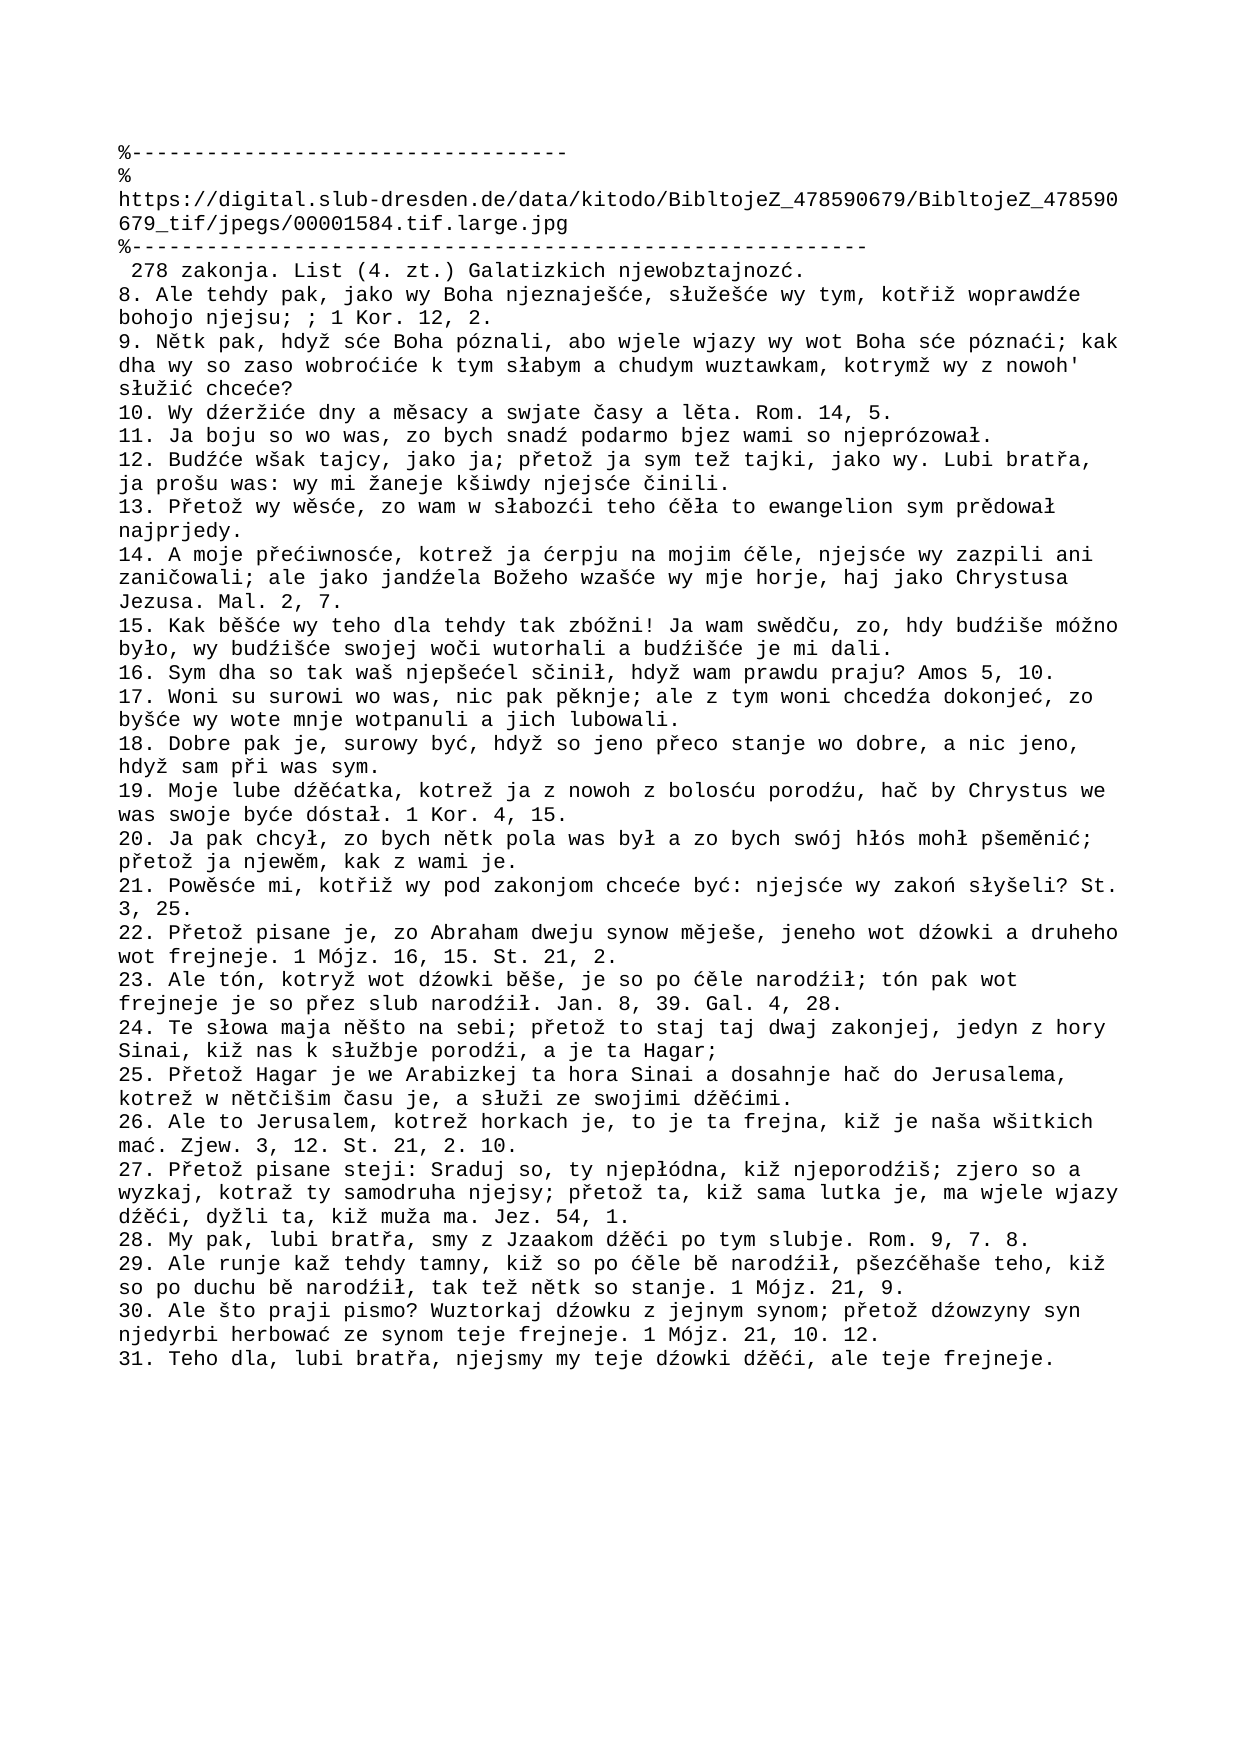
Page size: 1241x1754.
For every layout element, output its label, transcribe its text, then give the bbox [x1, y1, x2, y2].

text 21. Powěsće mi, kotřiž wy pod zakonjom chceće być: njejsće wy zakoń słyšeli? St. 3, 25. [118, 875, 1122, 922]
text 18. Dobre pak je, surowy być, hdyž so jeno přeco stanje wo dobre, a nic jeno, hdyž sam při was sym. [118, 733, 1122, 780]
text 11. Ja boju so wo was, zo bych snadź podarmo bjez wami so njeprózował. [118, 426, 1122, 449]
text 15. Kak běšće wy teho dla tehdy tak zbóžni! Ja wam swědču, zo, hdy budźiše móžno było, wy budźišće swojej woči wutorhali a budźišće je mi dali. [118, 615, 1122, 662]
text 10. Wy dźeržiće dny a měsacy a swjate časy a lěta. Rom. 14, 5. [118, 402, 1122, 426]
text 14. A moje přećiwnosće, kotrež ja ćerpju na mojim ćěle, njejsće wy zazpili ani zaničowali; ale jako jandźela Božeho wzašće wy mje horje, haj jako Chrystusa Jezusa. Mal. 2, 7. [118, 544, 1122, 615]
text 17. Woni su surowi wo was, nic pak pěknje; ale z tym woni chcedźa dokonjeć, zo byšće wy wote mnje wotpanuli a jich lubowali. [118, 686, 1122, 733]
text 24. Te słowa maja něšto na sebi; přetož to staj taj dwaj zakonjej, jedyn z hory Sinai, kiž nas k słužbje porodźi, a je ta Hagar; [118, 1017, 1122, 1064]
text 29. Ale runje kaž tehdy tamny, kiž so po ćěle bě narodźił, pšezćěhaše teho, kiž so po duchu bě narodźił, tak tež nětk so stanje. 1 Mójz. 21, 9. [118, 1253, 1122, 1300]
text 8. Ale tehdy pak, jako wy Boha njeznaješće, słužešće wy tym, kotřiž woprawdźe bohojo njejsu; ; 1 Kor. 12, 2. [118, 284, 1122, 331]
text 278 zakonja. List (4. zt.) Galatizkich njewobztajnozć. [118, 260, 1122, 284]
text 16. Sym dha so tak waš njepšećel sčinił, hdyž wam prawdu praju? Amos 5, 10. [118, 662, 1122, 686]
text 13. Přetož wy wěsće, zo wam w słabozći teho ćěła to ewangelion sym prědował najprjedy. [118, 496, 1122, 544]
text 22. Přetož pisane je, zo Abraham dweju synow měješe, jeneho wot dźowki a druheho wot frejneje. 1 Mójz. 16, 15. St. 21, 2. [118, 922, 1122, 969]
text % https://digital.slub-dresden.de/data/kitodo/BibltojeZ_478590679/BibltojeZ_478590679_tif/jpegs/00001584.tif.large.jpg [118, 165, 1122, 236]
text 31. Teho dla, lubi bratřa, njejsmy my teje dźowki dźěći, ale teje frejneje. [118, 1348, 1122, 1371]
text %----------------------------------------------------------- [118, 236, 1122, 260]
text 28. My pak, lubi bratřa, smy z Jzaakom dźěći po tym slubje. Rom. 9, 7. 8. [118, 1229, 1122, 1253]
text 9. Nětk pak, hdyž sće Boha póznali, abo wjele wjazy wy wot Boha sće póznaći; kak dha wy so zaso wobroćiće k tym słabym a chudym wuztawkam, kotrymž wy z nowoh' słužić chceće? [118, 331, 1122, 402]
text 19. Moje lube dźěćatka, kotrež ja z nowoh z bolosću porodźu, hač by Chrystus we was swoje byće dóstał. 1 Kor. 4, 15. [118, 780, 1122, 827]
text 26. Ale to Jerusalem, kotrež horkach je, to je ta frejna, kiž je naša wšitkich mać. Zjew. 3, 12. St. 21, 2. 10. [118, 1111, 1122, 1158]
text 27. Přetož pisane steji: Sraduj so, ty njepłódna, kiž njeporodźiš; zjero so a wyzkaj, kotraž ty samodruha njejsy; přetož ta, kiž sama lutka je, ma wjele wjazy dźěći, dyžli ta, kiž muža ma. Jez. 54, 1. [118, 1158, 1122, 1229]
text 23. Ale tón, kotryž wot dźowki běše, je so po ćěle narodźił; tón pak wot frejneje je so přez slub narodźił. Jan. 8, 39. Gal. 4, 28. [118, 969, 1122, 1017]
text 20. Ja pak chcył, zo bych nětk pola was był a zo bych swój hłós mohł pšeměnić; přetož ja njewěm, kak z wami je. [118, 827, 1122, 875]
text 25. Přetož Hagar je we Arabizkej ta hora Sinai a dosahnje hač do Jerusalema, kotrež w nětčišim času je, a słuži ze swojimi dźěćimi. [118, 1064, 1122, 1111]
text %----------------------------------- [118, 142, 1122, 165]
text 12. Budźće wšak tajcy, jako ja; přetož ja sym tež tajki, jako wy. Lubi bratřa, ja prošu was: wy mi žaneje kšiwdy njejsće činili. [118, 449, 1122, 496]
text 30. Ale što praji pismo? Wuztorkaj dźowku z jejnym synom; přetož dźowzyny syn njedyrbi herbować ze synom teje frejneje. 1 Mójz. 21, 10. 12. [118, 1300, 1122, 1348]
